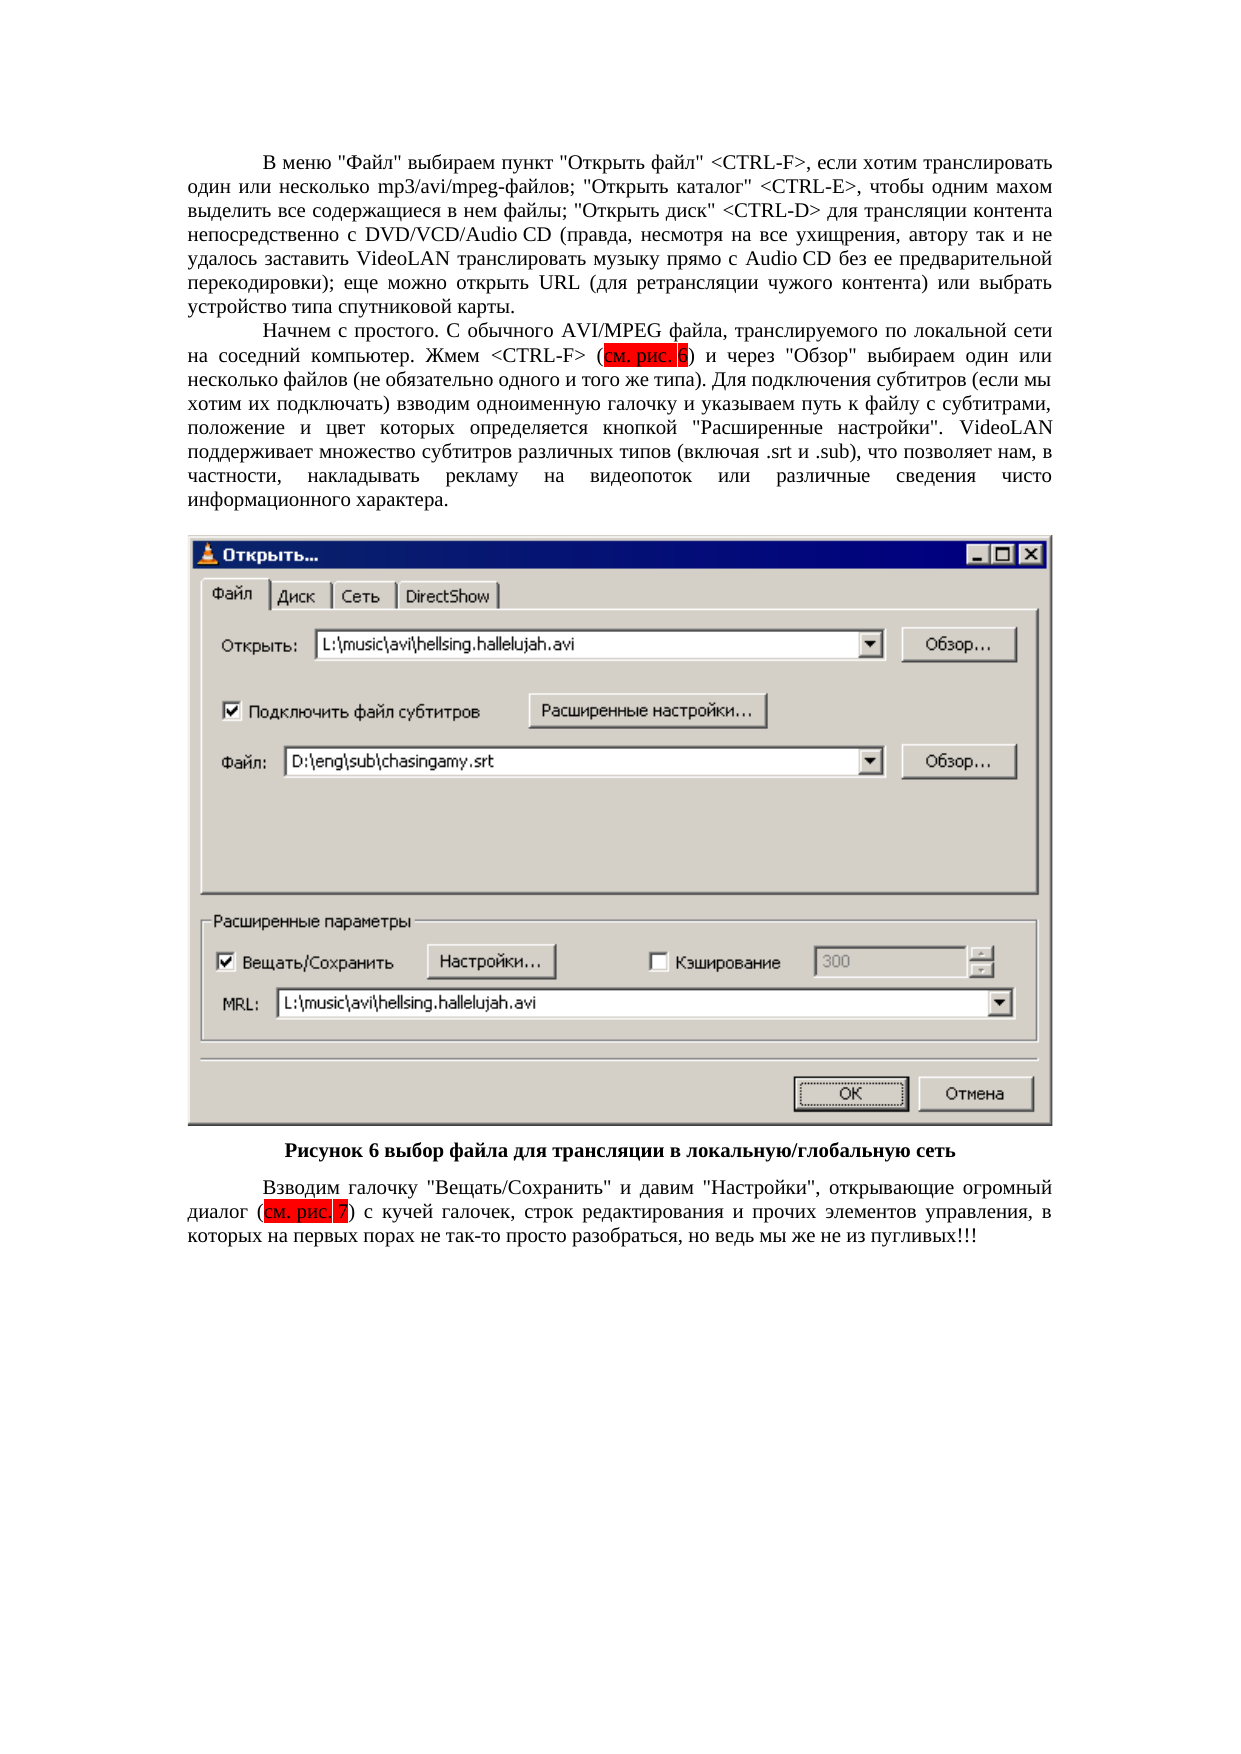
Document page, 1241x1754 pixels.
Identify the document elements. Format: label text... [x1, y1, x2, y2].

text В меню "Файл" выбираем пункт "Открыть файл" <CTRL-F>, если хотим транслировать один или несколько mp3/avi/mpeg-файлов; "Открыть каталог" <CTRL-E>, чтобы одним махом выделить все содержащиеся в нем файлы; "Открыть диск" <CTRL-D> для трансляции контента непосредственно с DVD/VCD/Audio CD (правда, несмотря на все ухищрения, автору так и не удалось заставить VideoLAN транслировать музыку прямо с Audio CD без ее предварительной перекодировки); еще можно открыть URL (для ретрансляции чужого контента) или выбрать устройство типа спутниковой карты. [187, 150, 1053, 318]
text Начнем с простого. С обычного AVI/MPEG файла, транслируемого по локальной сети на соседний компьютер. Жмем <CTRL-F> (см. рис. 6) и через "Обзор" выбираем один или несколько файлов (не обязательно одного и того же типа). Для подключения субтитров (если мы хотим их подключать) взводим одноименную галочку и указываем путь к файлу с субтитрами, положение и цвет которых определяется кнопкой "Расширенные настройки". VideoLAN поддерживает множество субтитров различных типов (включая .srt и .sub), что позволяет нам, в частности, накладывать рекламу на видеопоток или различные сведения чисто информационного характера. [187, 318, 1053, 511]
text Взводим галочку "Вещать/Сохранить" и давим "Настройки", открывающие огромный диалог (см. рис. 7) с кучей галочек, строк редактирования и прочих элементов управления, в которых на первых порах не так-то просто разобраться, но ведь мы же не из пугливых!!! [187, 1175, 1053, 1247]
picture [187, 535, 1053, 1126]
text Рисунок 6 выбор файла для трансляции в локальную/глобальную сеть [187, 1138, 1053, 1162]
